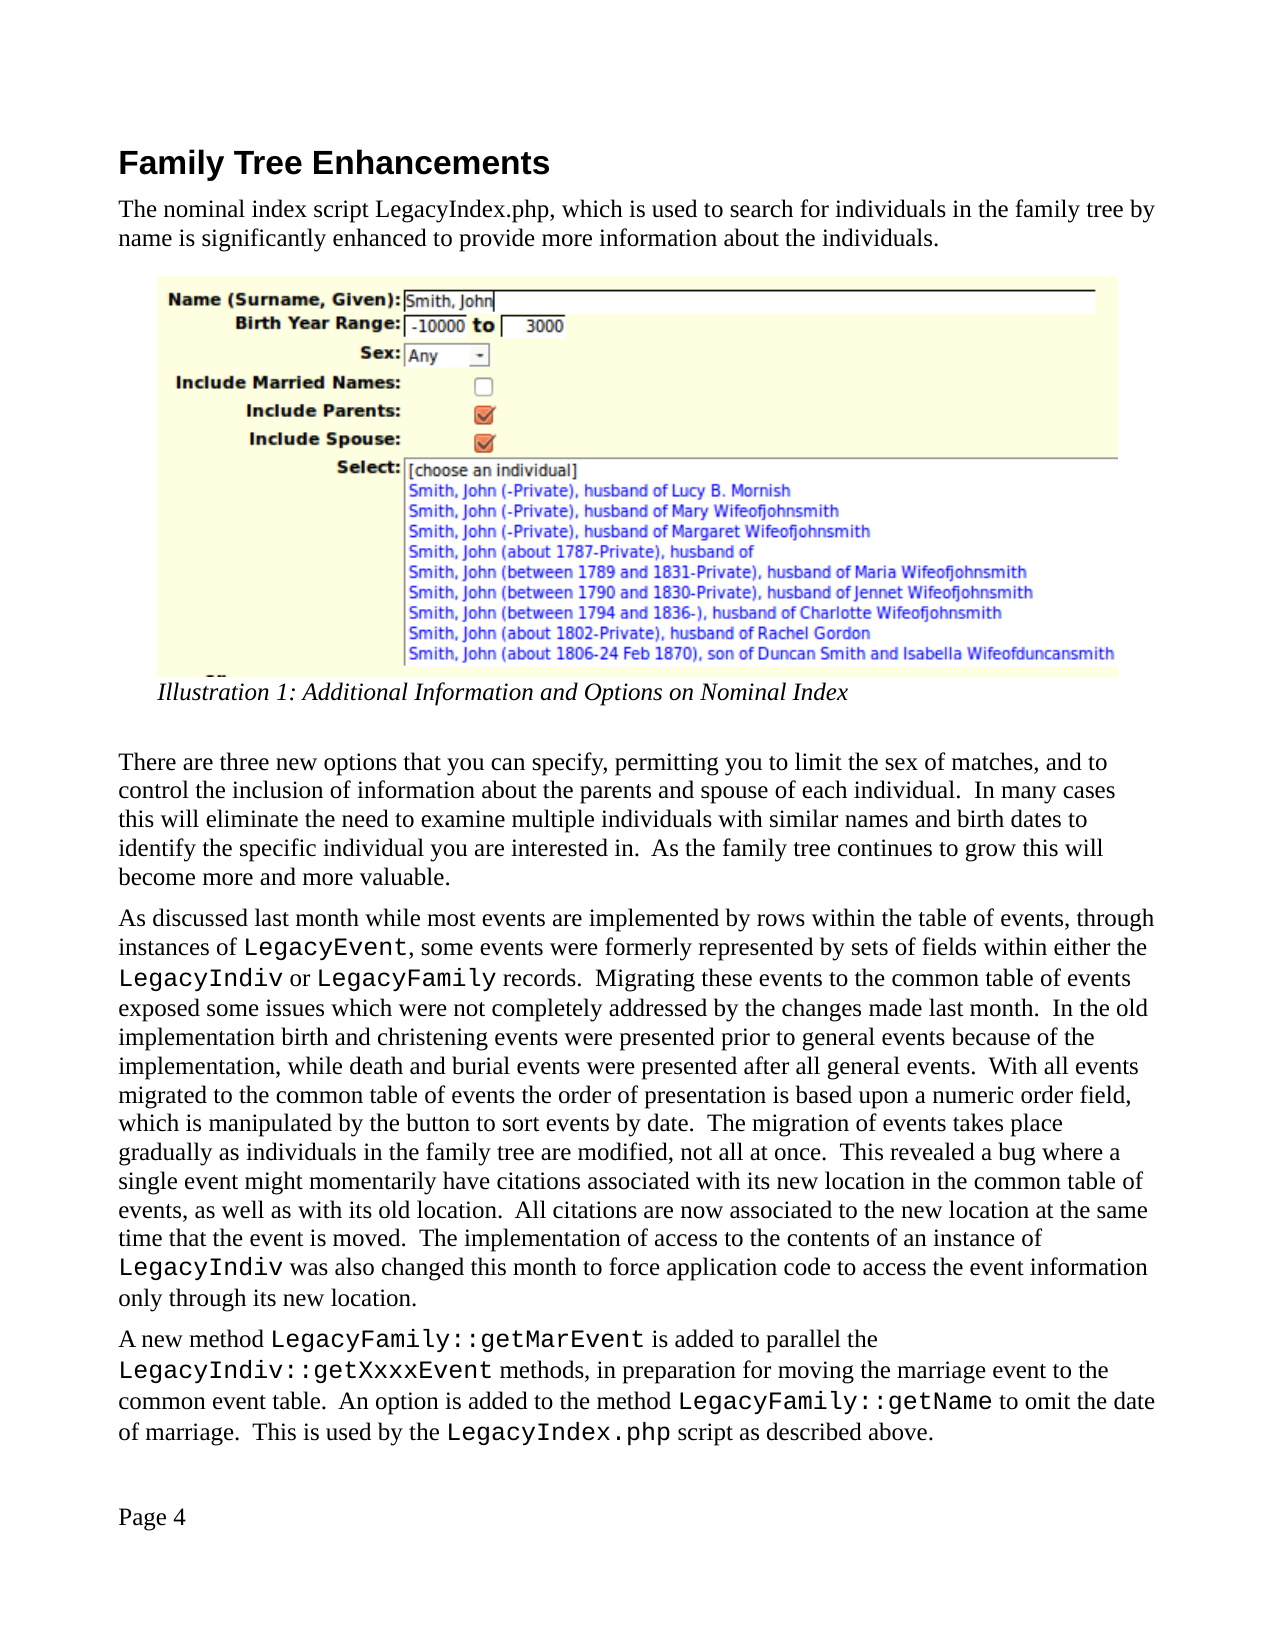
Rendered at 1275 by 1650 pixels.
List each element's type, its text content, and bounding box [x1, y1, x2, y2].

subtitle Family Tree Enhancements [118, 143, 1157, 182]
text There are three new options that you can specify, permitting you to limit the sex of matches, and to control the inclusion of information about the parents and spouse of each individual. In many cases this will eliminate the need to examine multiple individuals with similar names and birth dates to identify the specific individual you are interested in. As the family tree continues to grow this will become more and more valuable. [118, 747, 1157, 891]
text Illustration 1: Additional Information and Options on Nominal Index [157, 677, 1118, 706]
text As discussed last month while most events are implemented by rows within the table of events, through instances of LegacyEvent, some events were formerly represented by sets of fields within either the LegacyIndiv or LegacyFamily records. Migrating these events to the common table of events exposed some issues which were not completely addressed by the changes made last month. In the old implementation birth and christening events were presented prior to general events because of the implementation, while death and burial events were presented after all general events. With all events migrated to the common table of events the order of presentation is based upon a numeric order field, which is manipulated by the button to sort events by date. The migration of events takes place gradually as individuals in the family tree are modified, not all at once. This revealed a bug where a single event might momentarily have citations associated with its new location in the common table of events, as well as with its old location. All citations are now associated to the new location at the same time that the event is moved. The implementation of access to the contents of an instance of LegacyIndiv was also changed this month to force application code to access the event information only through its new location. [118, 903, 1157, 1312]
picture [157, 276, 1118, 677]
text The nominal index script LegacyIndex.php, which is used to search for individuals in the family tree by name is significantly enhanced to provide more information about the individuals. [118, 194, 1157, 252]
text A new method LegacyFamily::getMarEvent is added to parallel the LegacyIndiv::getXxxxEvent methods, in preparation for moving the marriage event to the common event table. An option is added to the method LegacyFamily::getName to omit the date of marriage. This is used by the LegacyIndex.php script as described above. [118, 1324, 1157, 1448]
